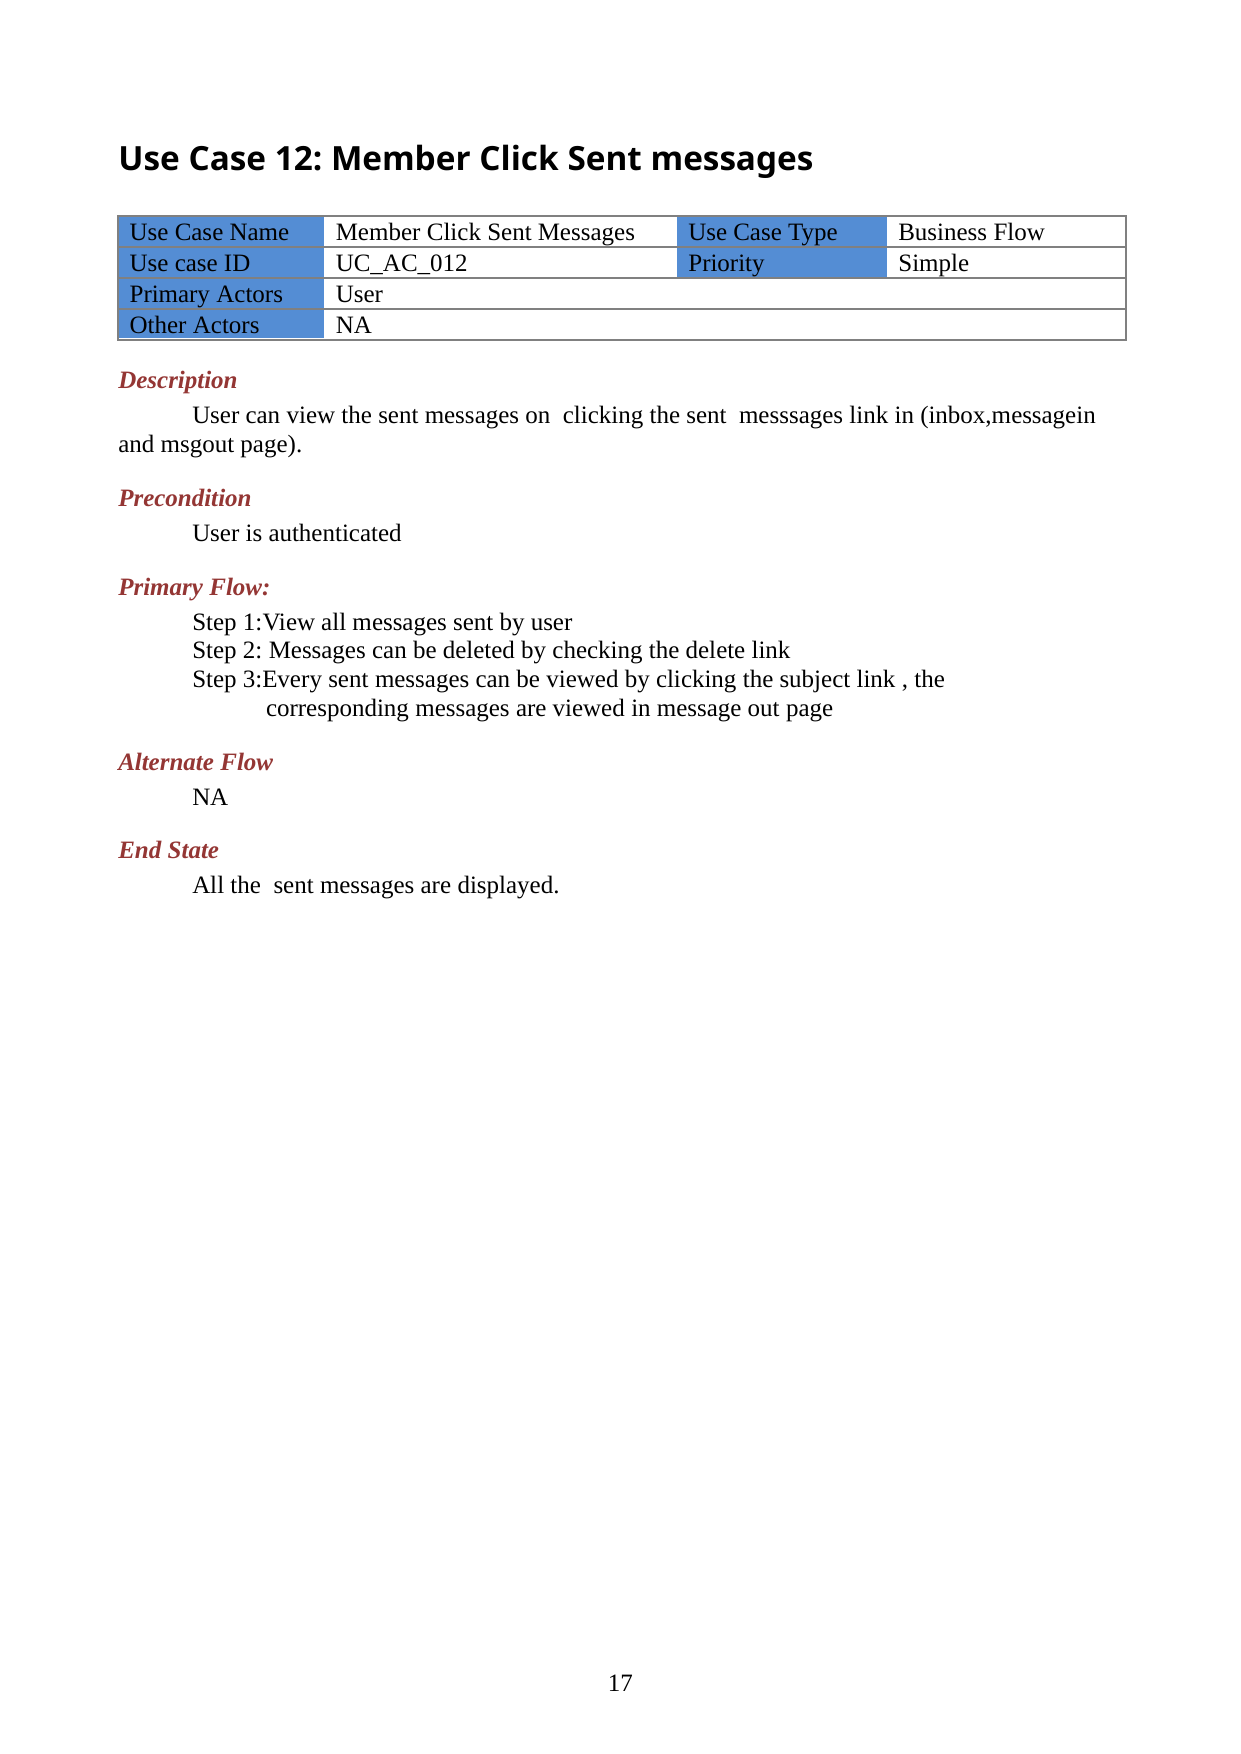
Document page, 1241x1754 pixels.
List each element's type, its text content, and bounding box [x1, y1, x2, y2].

table_header Member Click Sent Messages [324, 217, 677, 246]
table_cell Simple [887, 248, 1125, 277]
table_cell UC_AC_012 [324, 248, 677, 277]
table_header Use Case Type [677, 217, 887, 246]
text Step 3:Every sent messages can be viewed by clicking the subject link , the corresponding messages are viewed in message out page [118, 664, 1122, 722]
subtitle Precondition [118, 483, 1122, 512]
subtitle Description [118, 366, 1122, 394]
table_cell NA [324, 310, 1125, 338]
text All the sent messages are displayed. [118, 871, 1122, 899]
table_header Use Case Name [119, 217, 324, 246]
table_cell User [324, 279, 1125, 308]
table_cell Priority [677, 248, 887, 277]
table_cell Other Actors [119, 310, 324, 338]
text NA [118, 782, 1122, 811]
subtitle Primary Flow: [118, 572, 1122, 601]
table_cell Primary Actors [119, 279, 324, 308]
table_cell Use case ID [119, 248, 324, 277]
text Step 1:View all messages sent by user [118, 607, 1122, 636]
subtitle Use Case 12: Member Click Sent messages [118, 135, 1122, 181]
text User can view the sent messages on clicking the sent messsages link in (inbox,messagein and msgout page). [118, 401, 1122, 458]
text Step 2: Messages can be deleted by checking the delete link [118, 636, 1122, 664]
subtitle Alternate Flow [118, 747, 1122, 776]
subtitle End State [118, 836, 1122, 864]
table_header Business Flow [887, 217, 1125, 246]
text User is authenticated [118, 518, 1122, 547]
